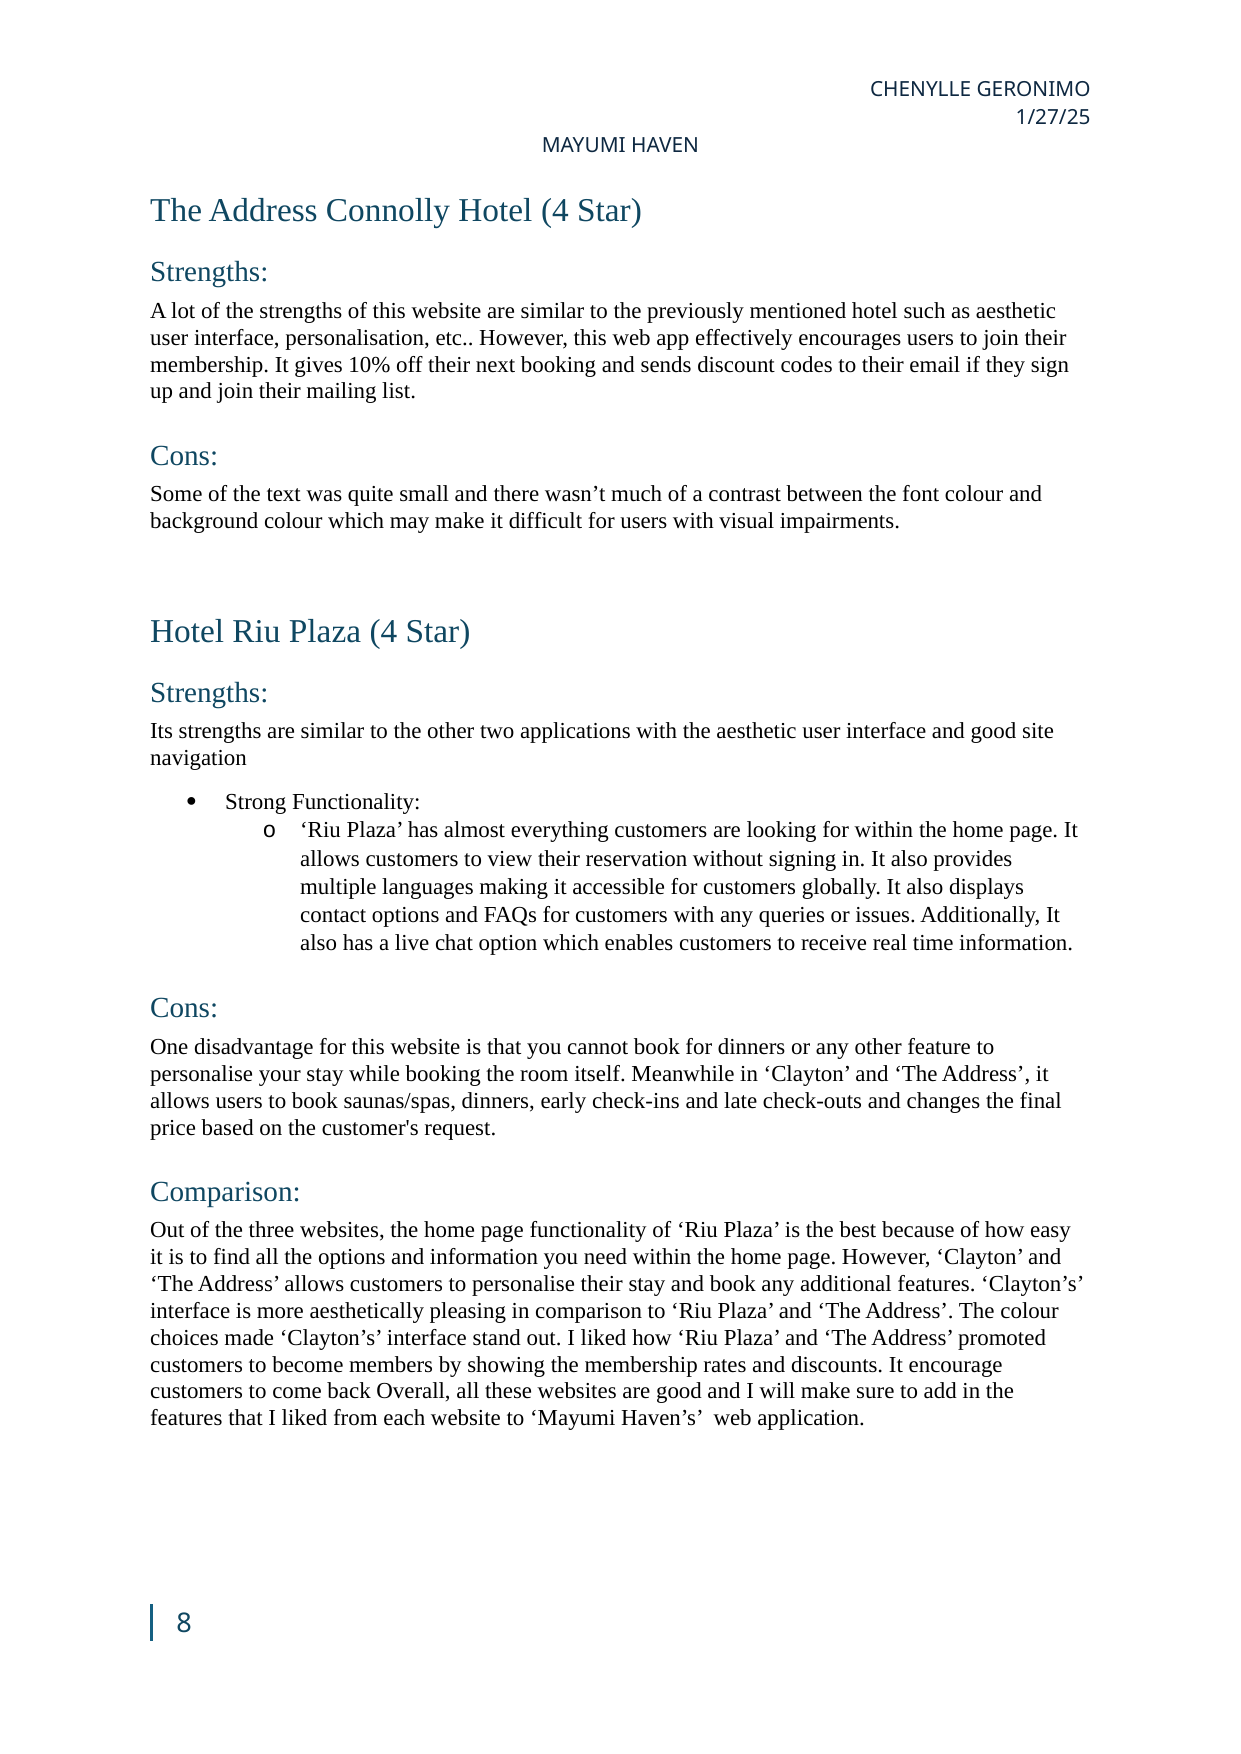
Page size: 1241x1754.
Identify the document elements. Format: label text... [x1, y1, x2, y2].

text A lot of the strengths of this website are similar to the previously mentioned hotel such as aesthetic user interface, personalisation, etc.. However, this web app effectively encourages users to join their membership. It gives 10% off their next booking and sends discount codes to their email if they sign up and join their mailing list. [150, 297, 1090, 404]
list Strong Functionality: [187, 788, 1090, 814]
subtitle The Address Connolly Hotel (4 Star) [150, 190, 1090, 229]
subtitle Cons: [150, 438, 1090, 471]
text One disadvantage for this website is that you cannot book for dinners or any other feature to personalise your stay while booking the room itself. Meanwhile in ‘Clayton’ and ‘The Address’, it allows users to book saunas/spas, dinners, early check-ins and late check-outs and changes the final price based on the customer's request. [150, 1033, 1090, 1140]
subtitle Strengths: [150, 254, 1090, 288]
text Some of the text was quite small and there wasn’t much of a contrast between the font colour and background colour which may make it difficult for users with visual impairments. [150, 480, 1090, 533]
subtitle Strengths: [150, 675, 1090, 708]
subtitle Hotel Riu Plaza (4 Star) [150, 611, 1090, 649]
subtitle Comparison: [150, 1174, 1090, 1207]
text Out of the three websites, the home page functionality of ‘Riu Plaza’ is the best because of how easy it is to find all the options and information you need within the home page. However, ‘Clayton’ and ‘The Address’ allows customers to personalise their stay and book any additional features. ‘Clayton’s’ interface is more aesthetically pleasing in comparison to ‘Riu Plaza’ and ‘The Address’. The colour choices made ‘Clayton’s’ interface stand out. I liked how ‘Riu Plaza’ and ‘The Address’ promoted customers to become members by showing the membership rates and discounts. It encourage customers to come back Overall, all these websites are good and I will make sure to add in the features that I liked from each website to ‘Mayumi Haven’s’ web application. [150, 1216, 1090, 1431]
list ‘Riu Plaza’ has almost everything customers are looking for within the home page. It allows customers to view their reservation without signing in. It also provides multiple languages making it accessible for customers globally. It also displays contact options and FAQs for customers with any queries or issues. Additionally, It also has a live chat option which enables customers to receive real time information. [262, 816, 1090, 956]
subtitle Cons: [150, 991, 1090, 1024]
text Its strengths are similar to the other two applications with the aesthetic user interface and good site navigation [150, 717, 1090, 771]
